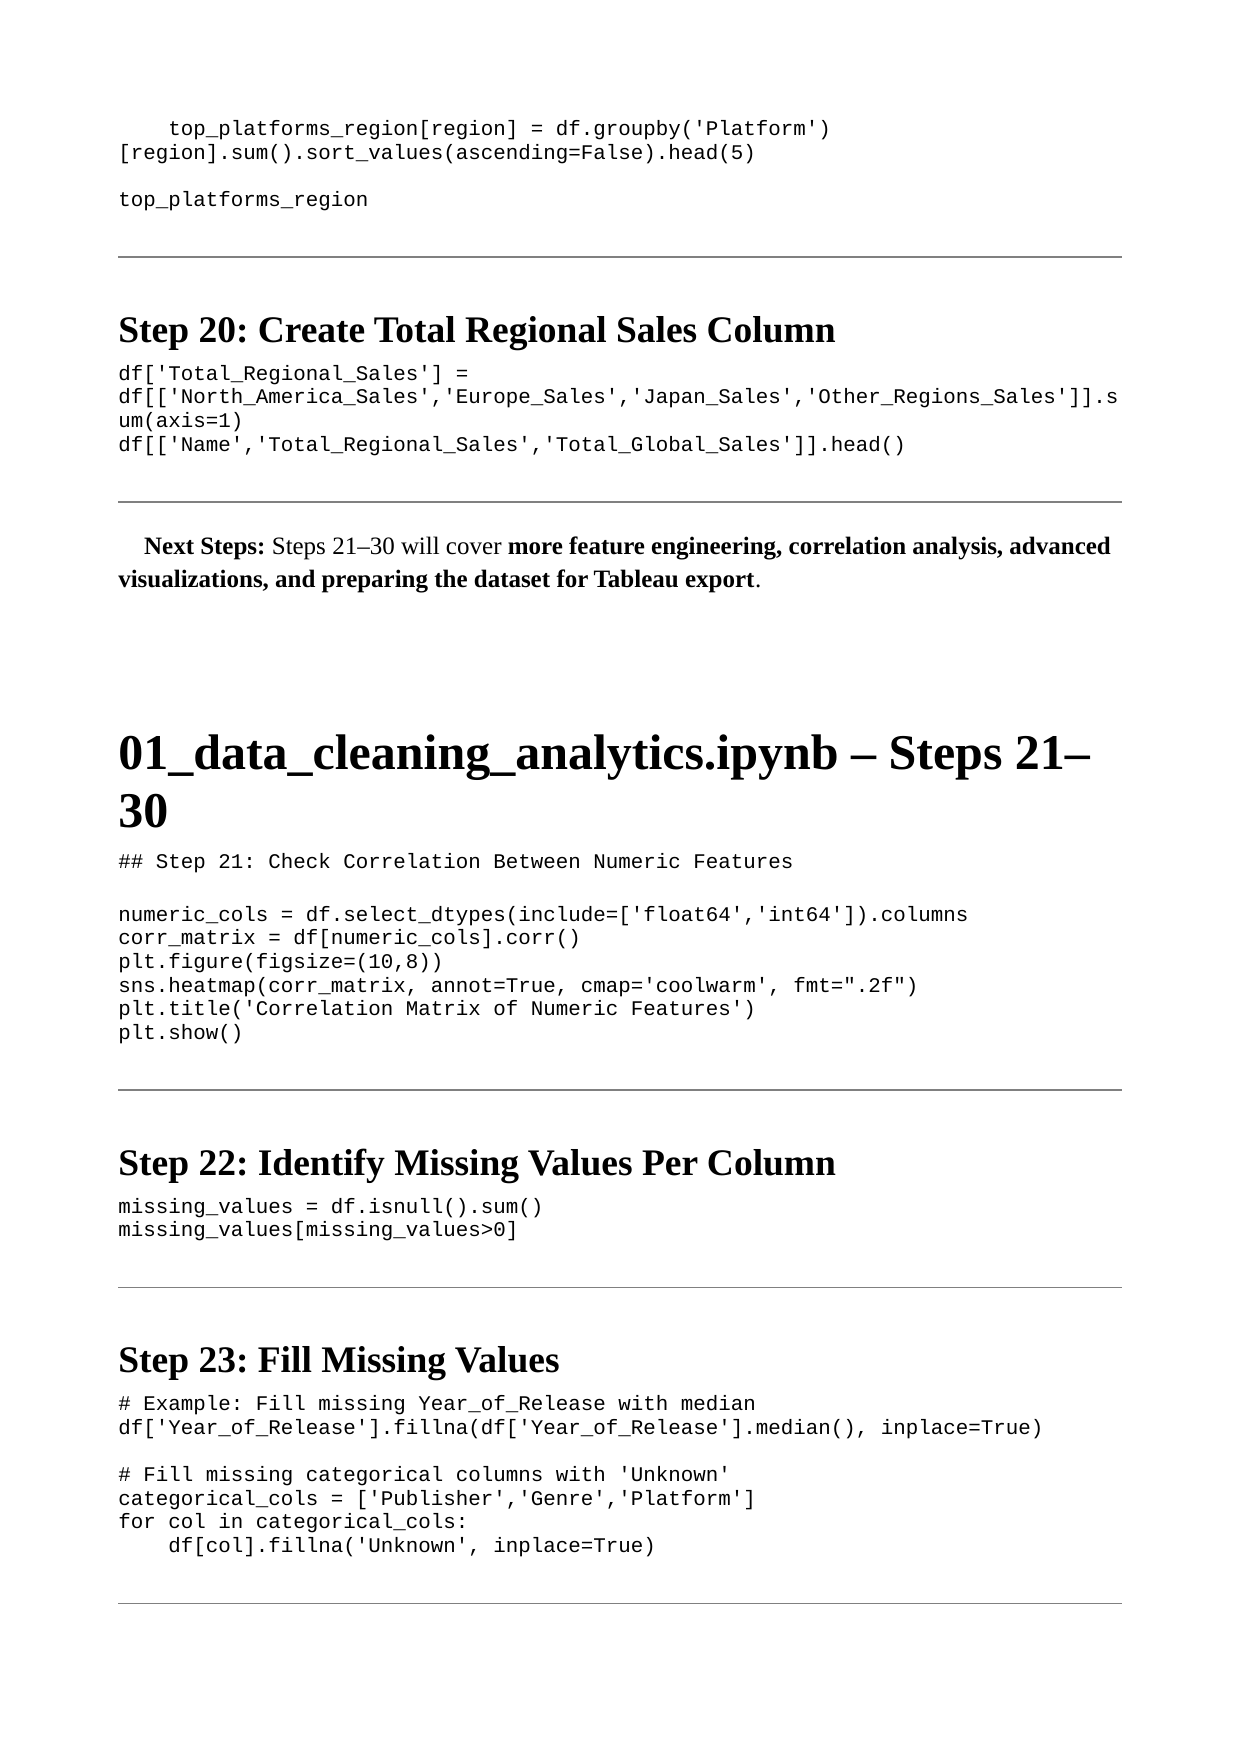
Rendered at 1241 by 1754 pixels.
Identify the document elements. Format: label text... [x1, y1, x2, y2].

text missing_values = df.isnull().sum() [118, 1196, 1122, 1219]
subtitle 01_data_cleaning_analytics.ipynb – Steps 21–30 [118, 723, 1122, 838]
text corr_matrix = df[numeric_cols].corr() [118, 927, 1122, 951]
text categorical_cols = ['Publisher','Genre','Platform'] [118, 1488, 1122, 1512]
text df['Year_of_Release'].fillna(df['Year_of_Release'].median(), inplace=True) [118, 1417, 1122, 1441]
text ## Step 21: Check Correlation Between Numeric Features [118, 851, 1122, 874]
text df['Total_Regional_Sales'] = df[['North_America_Sales','Europe_Sales','Japan_Sales','Other_Regions_Sales']].sum(axis=1) [118, 363, 1122, 434]
text df[['Name','Total_Regional_Sales','Total_Global_Sales']].head() [118, 434, 1122, 457]
text for col in categorical_cols: [118, 1512, 1122, 1535]
text # Example: Fill missing Year_of_Release with median [118, 1393, 1122, 1417]
subtitle Step 22: Identify Missing Values Per Column [118, 1140, 1122, 1183]
subtitle Step 23: Fill Missing Values [118, 1338, 1122, 1381]
text # Fill missing categorical columns with 'Unknown' [118, 1464, 1122, 1488]
text numeric_cols = df.select_dtypes(include=['float64','int64']).columns [118, 904, 1122, 927]
text plt.show() [118, 1022, 1122, 1046]
text top_platforms_region [118, 189, 1122, 213]
text plt.title('Correlation Matrix of Numeric Features') [118, 998, 1122, 1022]
text plt.figure(figsize=(10,8)) [118, 951, 1122, 975]
text top_platforms_region[region] = df.groupby('Platform')[region].sum().sort_values(ascending=False).head(5) [118, 118, 1122, 165]
text sns.heatmap(corr_matrix, annot=True, cmap='coolwarm', fmt=".2f") [118, 975, 1122, 998]
text ✅ Next Steps: Steps 21–30 will cover more feature engineering, correlation analysis, advanced visualizations, and preparing the dataset for Tableau export. [118, 531, 1122, 593]
subtitle Step 20: Create Total Regional Sales Column [118, 307, 1122, 350]
text missing_values[missing_values>0] [118, 1219, 1122, 1243]
text df[col].fillna('Unknown', inplace=True) [118, 1535, 1122, 1559]
